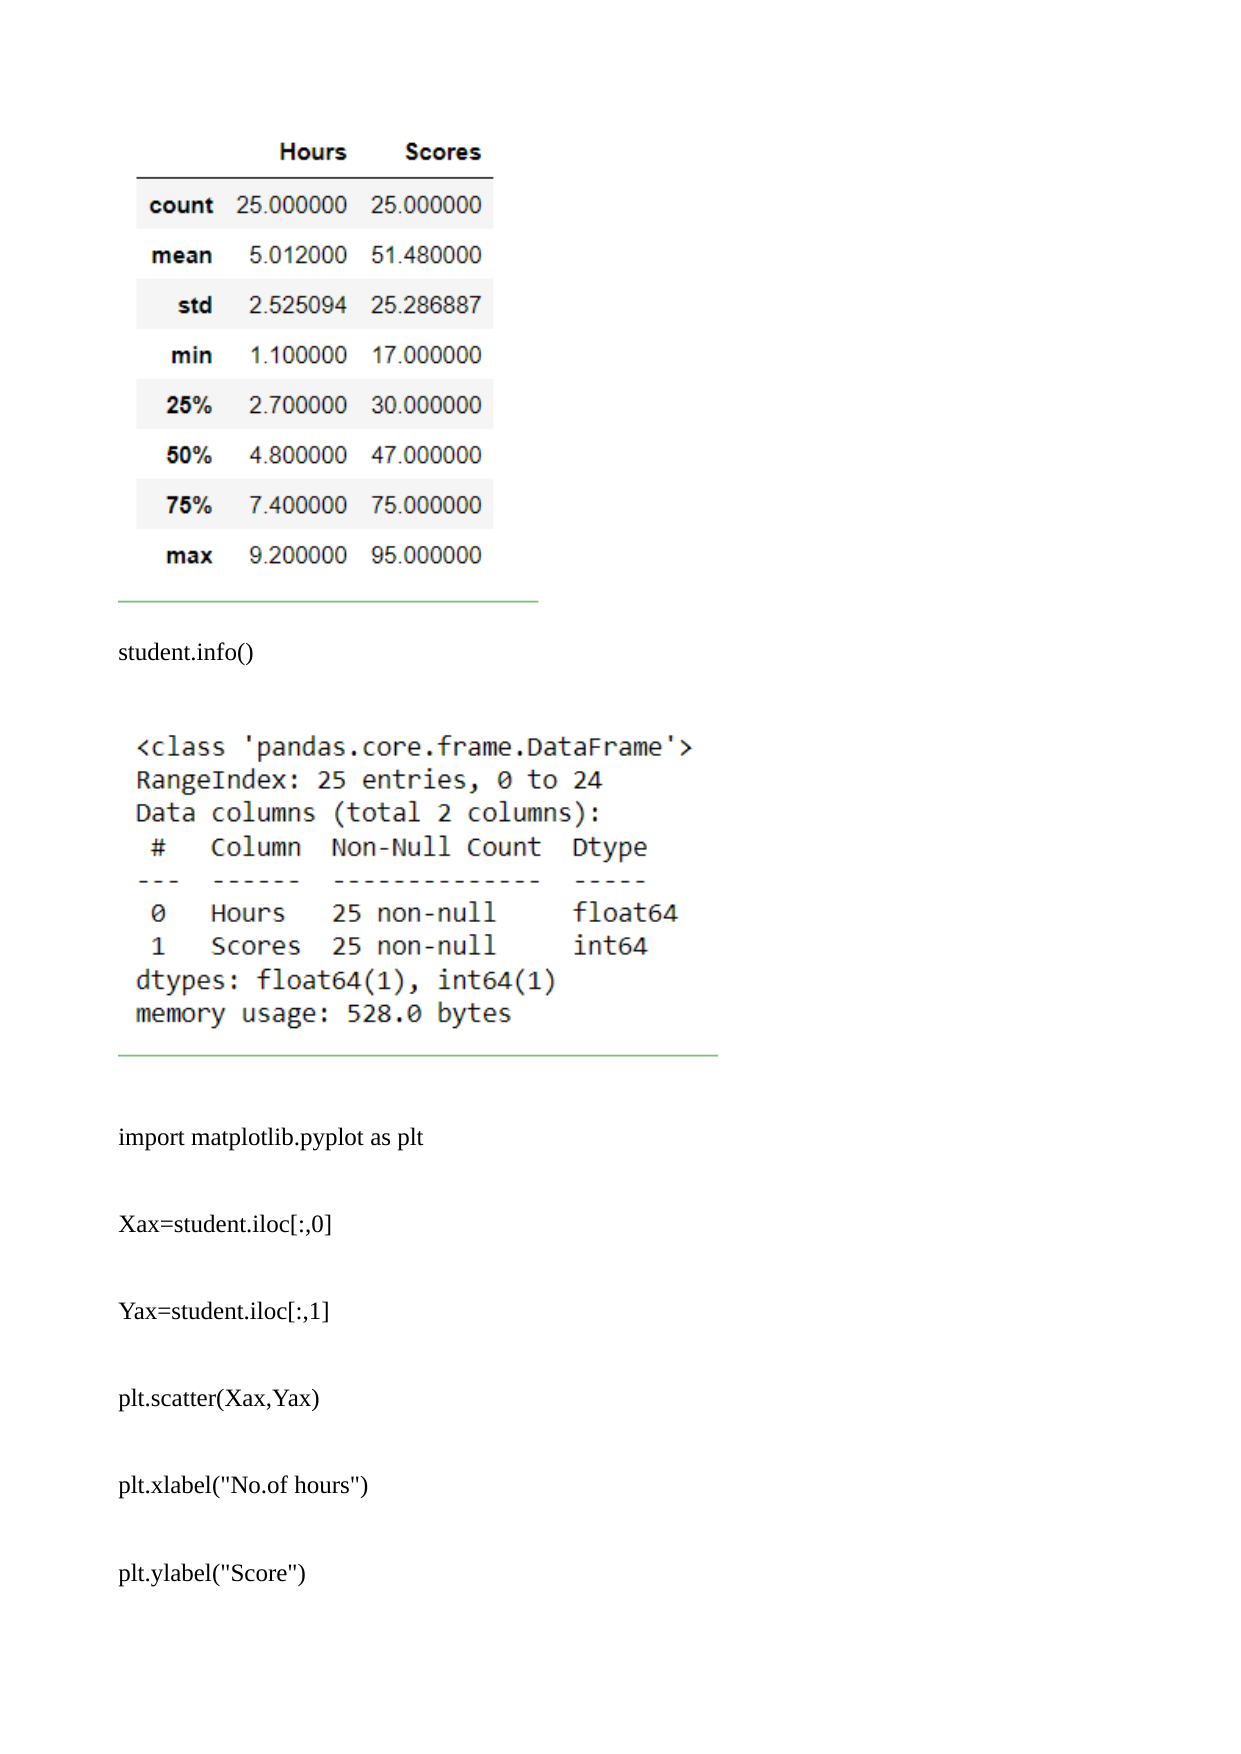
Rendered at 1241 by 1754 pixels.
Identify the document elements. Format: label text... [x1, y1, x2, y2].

text plt.ylabel("Score") [118, 1558, 1122, 1586]
text import matplotlib.pyplot as plt [118, 1122, 1122, 1151]
picture [118, 723, 719, 1063]
text plt.scatter(Xax,Yax) [118, 1383, 1122, 1412]
text Yax=student.iloc[:,1] [118, 1296, 1122, 1325]
text plt.xlabel("No.of hours") [118, 1471, 1122, 1499]
text student.info() [118, 637, 1122, 666]
text Xax=student.iloc[:,0] [118, 1209, 1122, 1238]
picture [118, 118, 539, 609]
